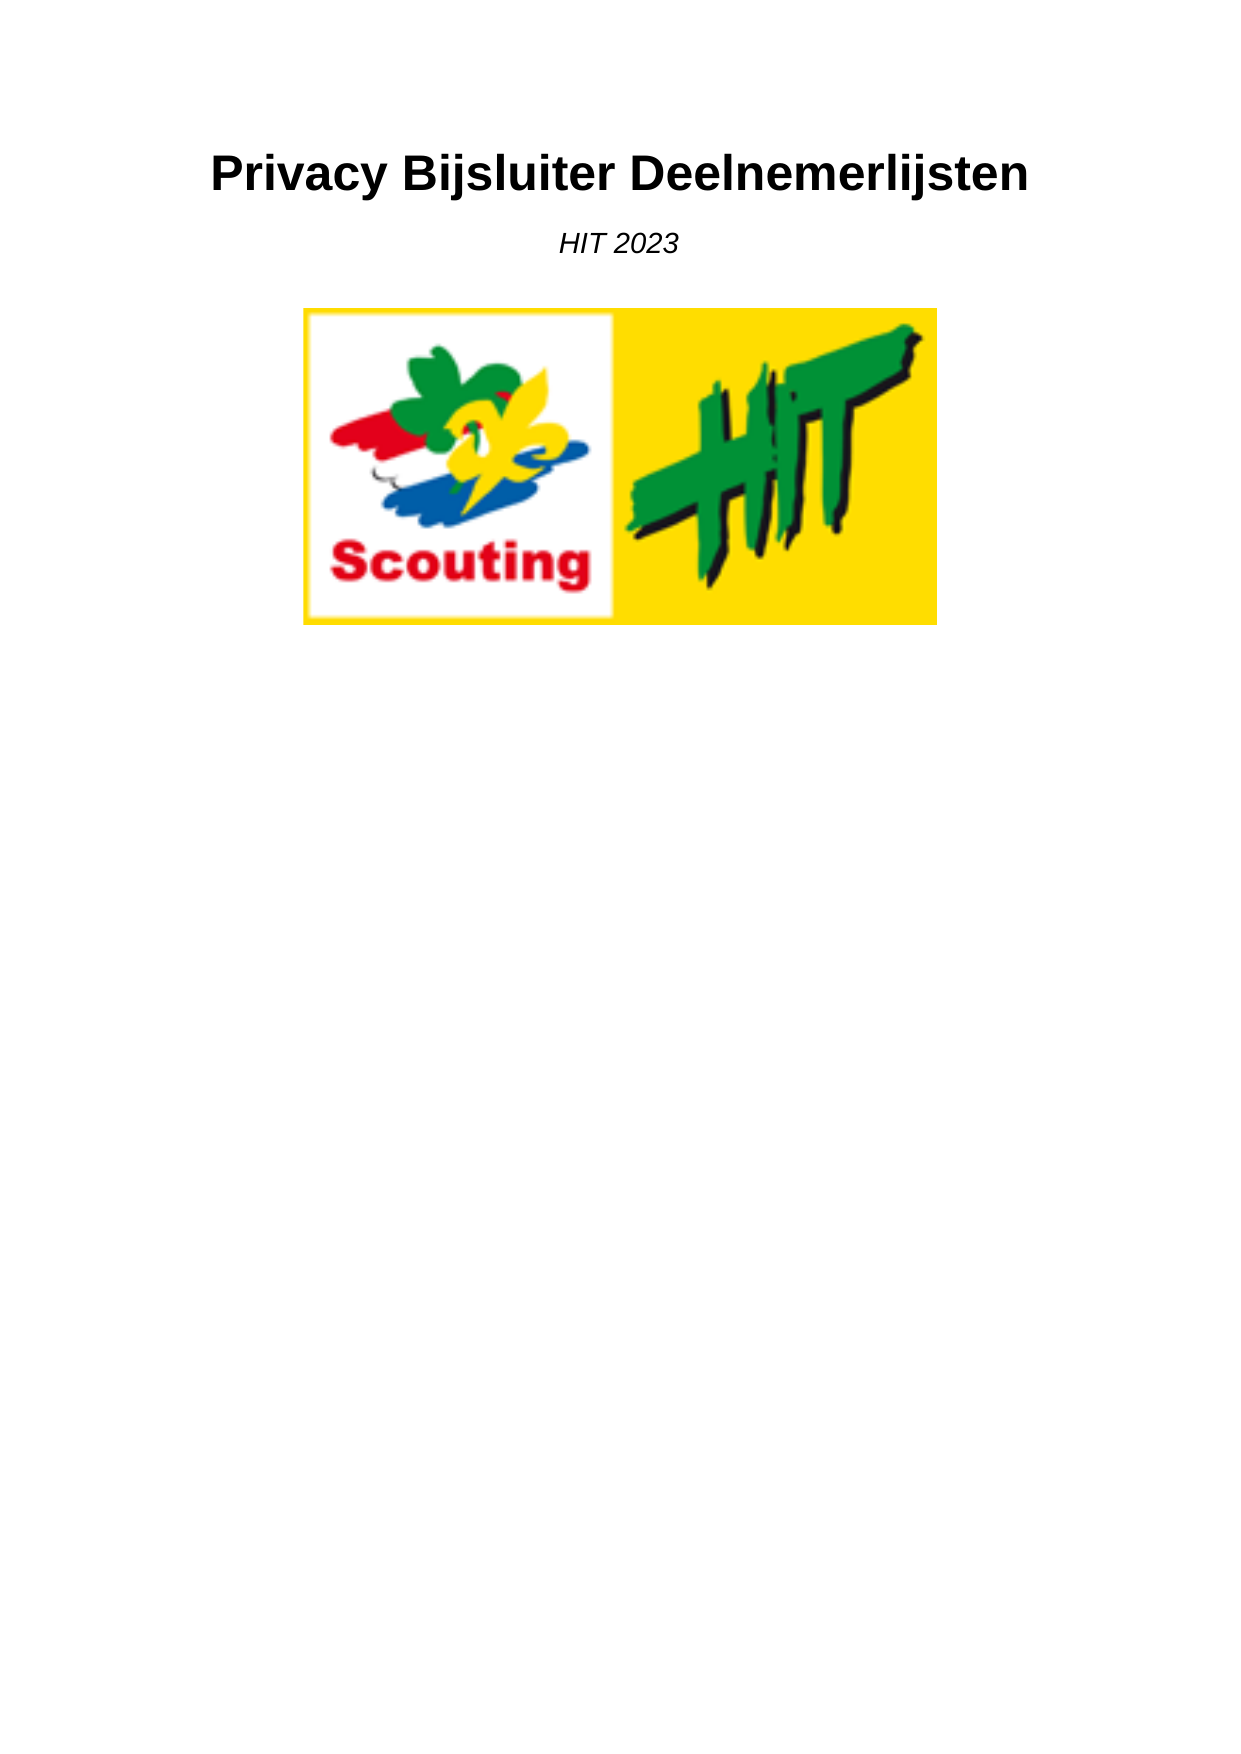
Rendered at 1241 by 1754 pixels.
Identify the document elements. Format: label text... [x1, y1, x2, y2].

subtitle HIT 2023 [118, 226, 1122, 259]
picture [303, 308, 937, 625]
title Privacy Bijsluiter Deelnemerlijsten [118, 143, 1122, 201]
